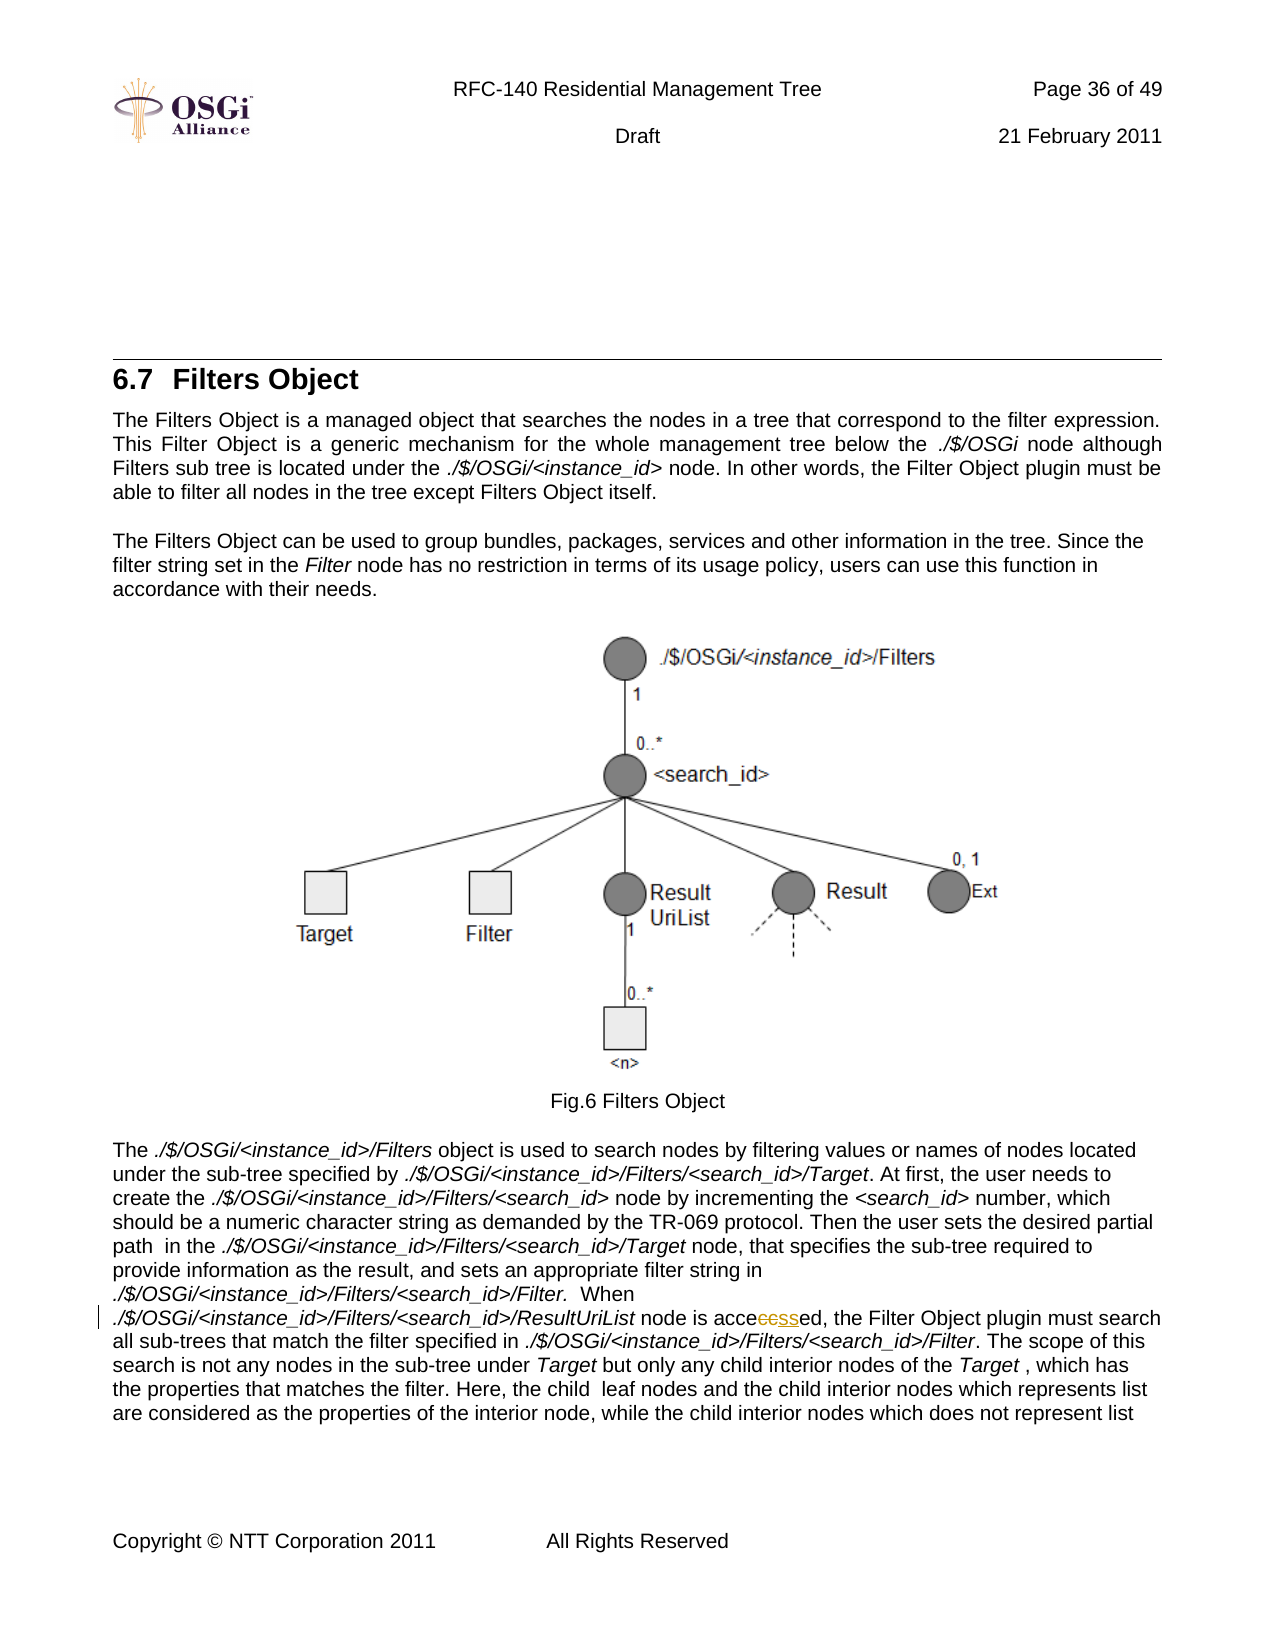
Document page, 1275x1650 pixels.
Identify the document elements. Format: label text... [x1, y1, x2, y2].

subtitle Filters Object [112, 360, 1162, 396]
text The ./$/OSGi/<instance_id>/Filters object is used to search nodes by filtering values or names of nodes located under the sub-tree specified by ./$/OSGi/<instance_id>/Filters/<search_id>/Target. At first, the user needs to create the ./$/OSGi/<instance_id>/Filters/<search_id> node by incrementing the <search_id> number, which should be a numeric character string as demanded by the TR-069 protocol. Then the user sets the desired partial path in the ./$/OSGi/<instance_id>/Filters/<search_id>/Target node, that specifies the sub-tree required to provide information as the result, and sets an appropriate filter string in ./$/OSGi/<instance_id>/Filters/<search_id>/Filter. When ./$/OSGi/<instance_id>/Filters/<search_id>/ResultUriList node is accessed, the Filter Object plugin must search all sub-trees that match the filter specified in ./$/OSGi/<instance_id>/Filters/<search_id>/Filter. The scope of this search is not any nodes in the sub-tree under Target but only any child interior nodes of the Target , which has the properties that matches the filter. Here, the child leaf nodes and the child interior nodes which represents list are considered as the properties of the interior node, while the child interior nodes which does not represent list [112, 1138, 1162, 1425]
text Fig.6 Filters Object [112, 626, 1162, 1113]
picture [256, 613, 1019, 1089]
picture [114, 78, 254, 143]
text The Filters Object is a managed object that searches the nodes in a tree that correspond to the filter expression. This Filter Object is a generic mechanism for the whole management tree below the ./$/OSGi node although Filters sub tree is located under the ./$/OSGi/<instance_id> node. In other words, the Filter Object plugin must be able to filter all nodes in the tree except Filters Object itself. [112, 408, 1162, 504]
text The Filters Object can be used to group bundles, packages, services and other information in the tree. Since the filter string set in the Filter node has no restriction in terms of its usage policy, users can use this function in accordance with their needs. [112, 529, 1162, 601]
